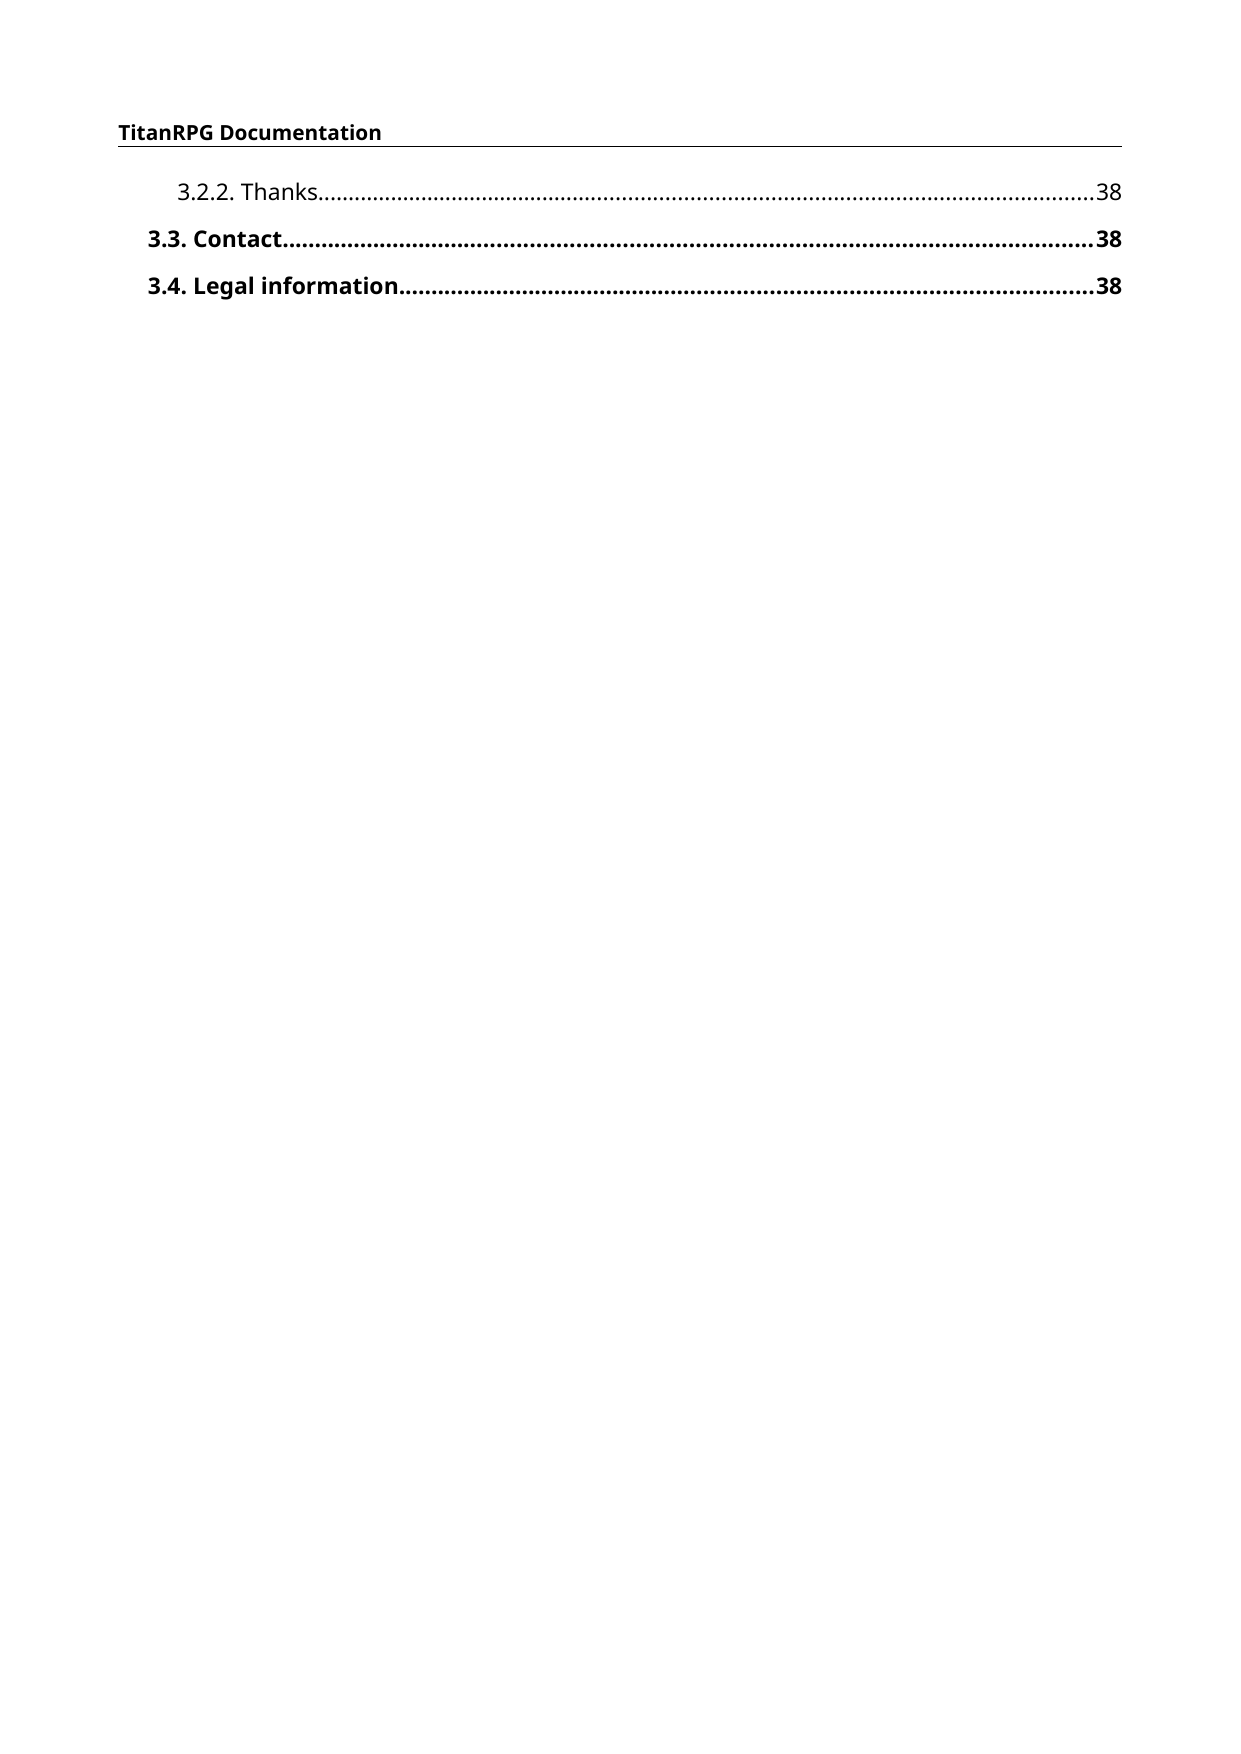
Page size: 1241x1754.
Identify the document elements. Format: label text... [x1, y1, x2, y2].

text 3.2.2. Thanks 38 [177, 176, 1122, 207]
text 3.3. Contact 38 [148, 223, 1122, 254]
text 3.4. Legal information 38 [148, 270, 1122, 301]
